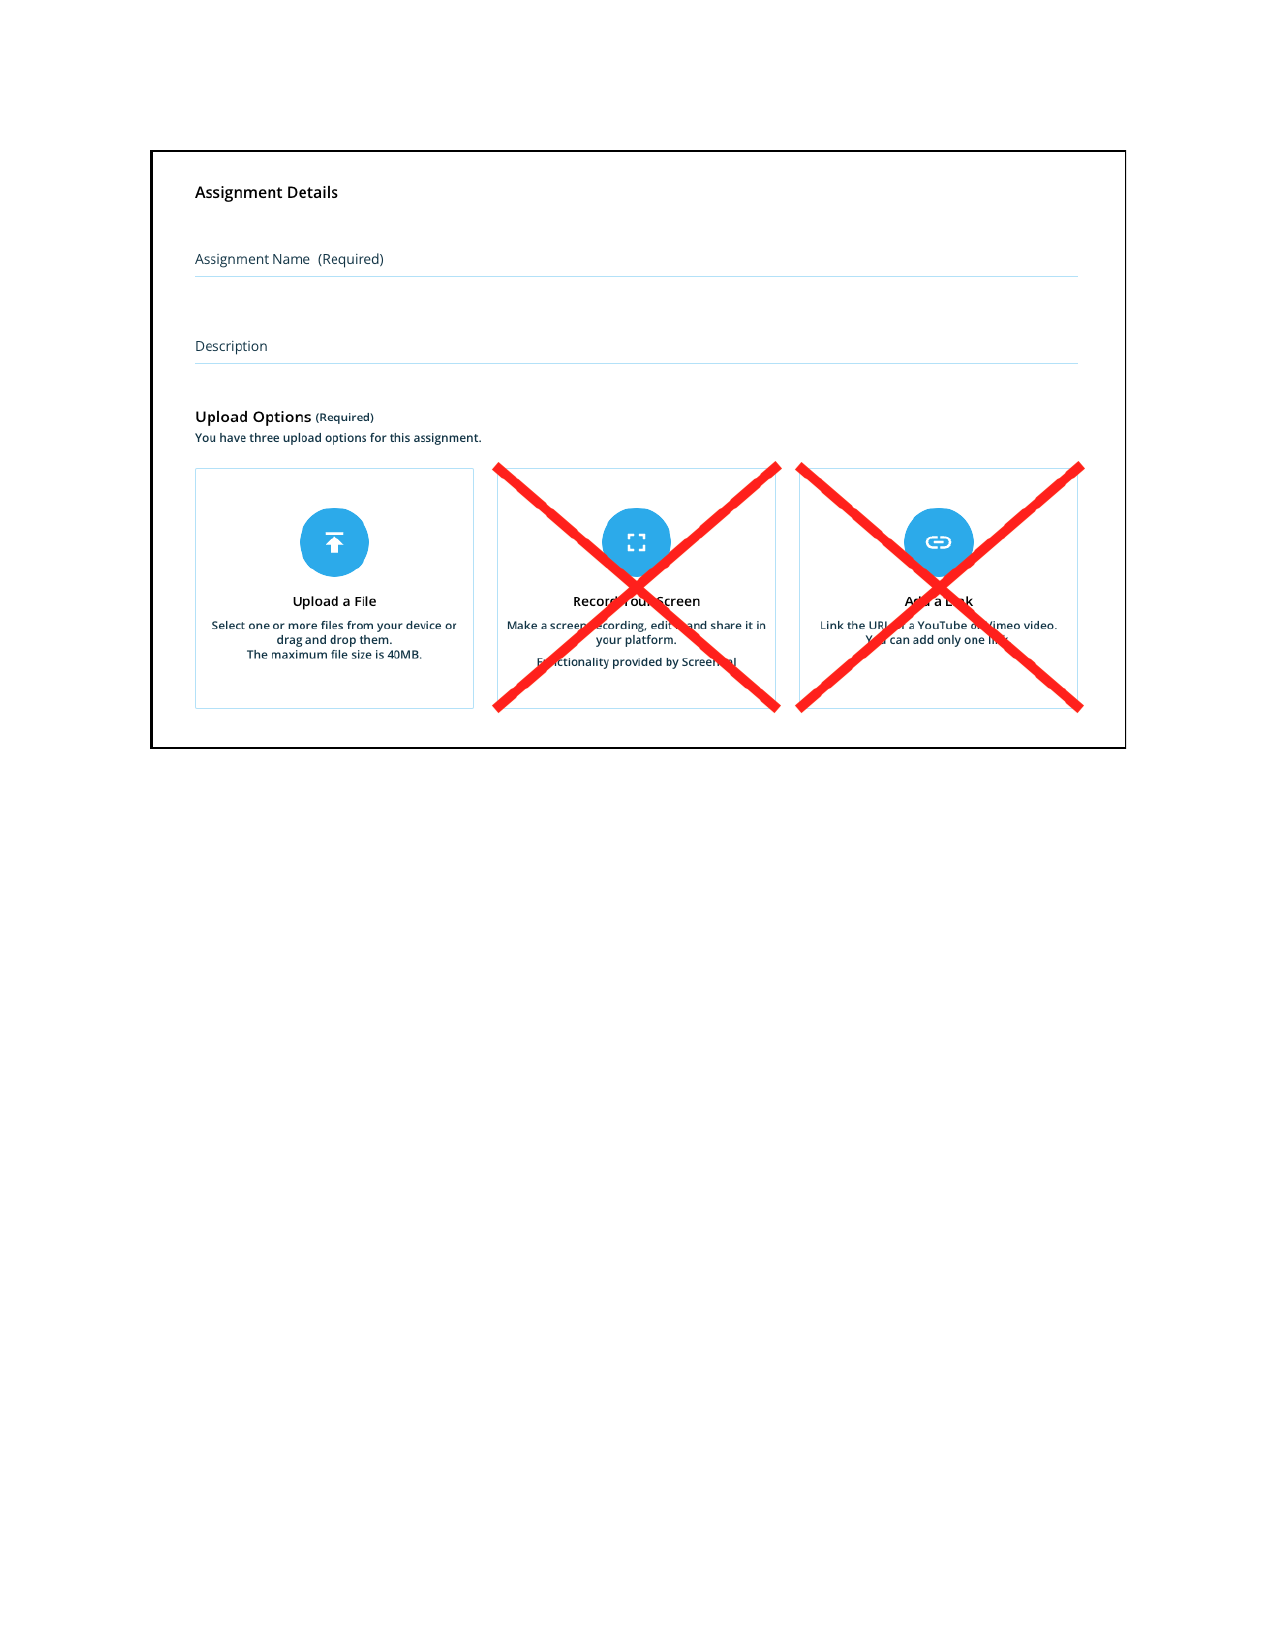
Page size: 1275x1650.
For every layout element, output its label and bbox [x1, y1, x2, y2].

picture [150, 150, 1127, 749]
